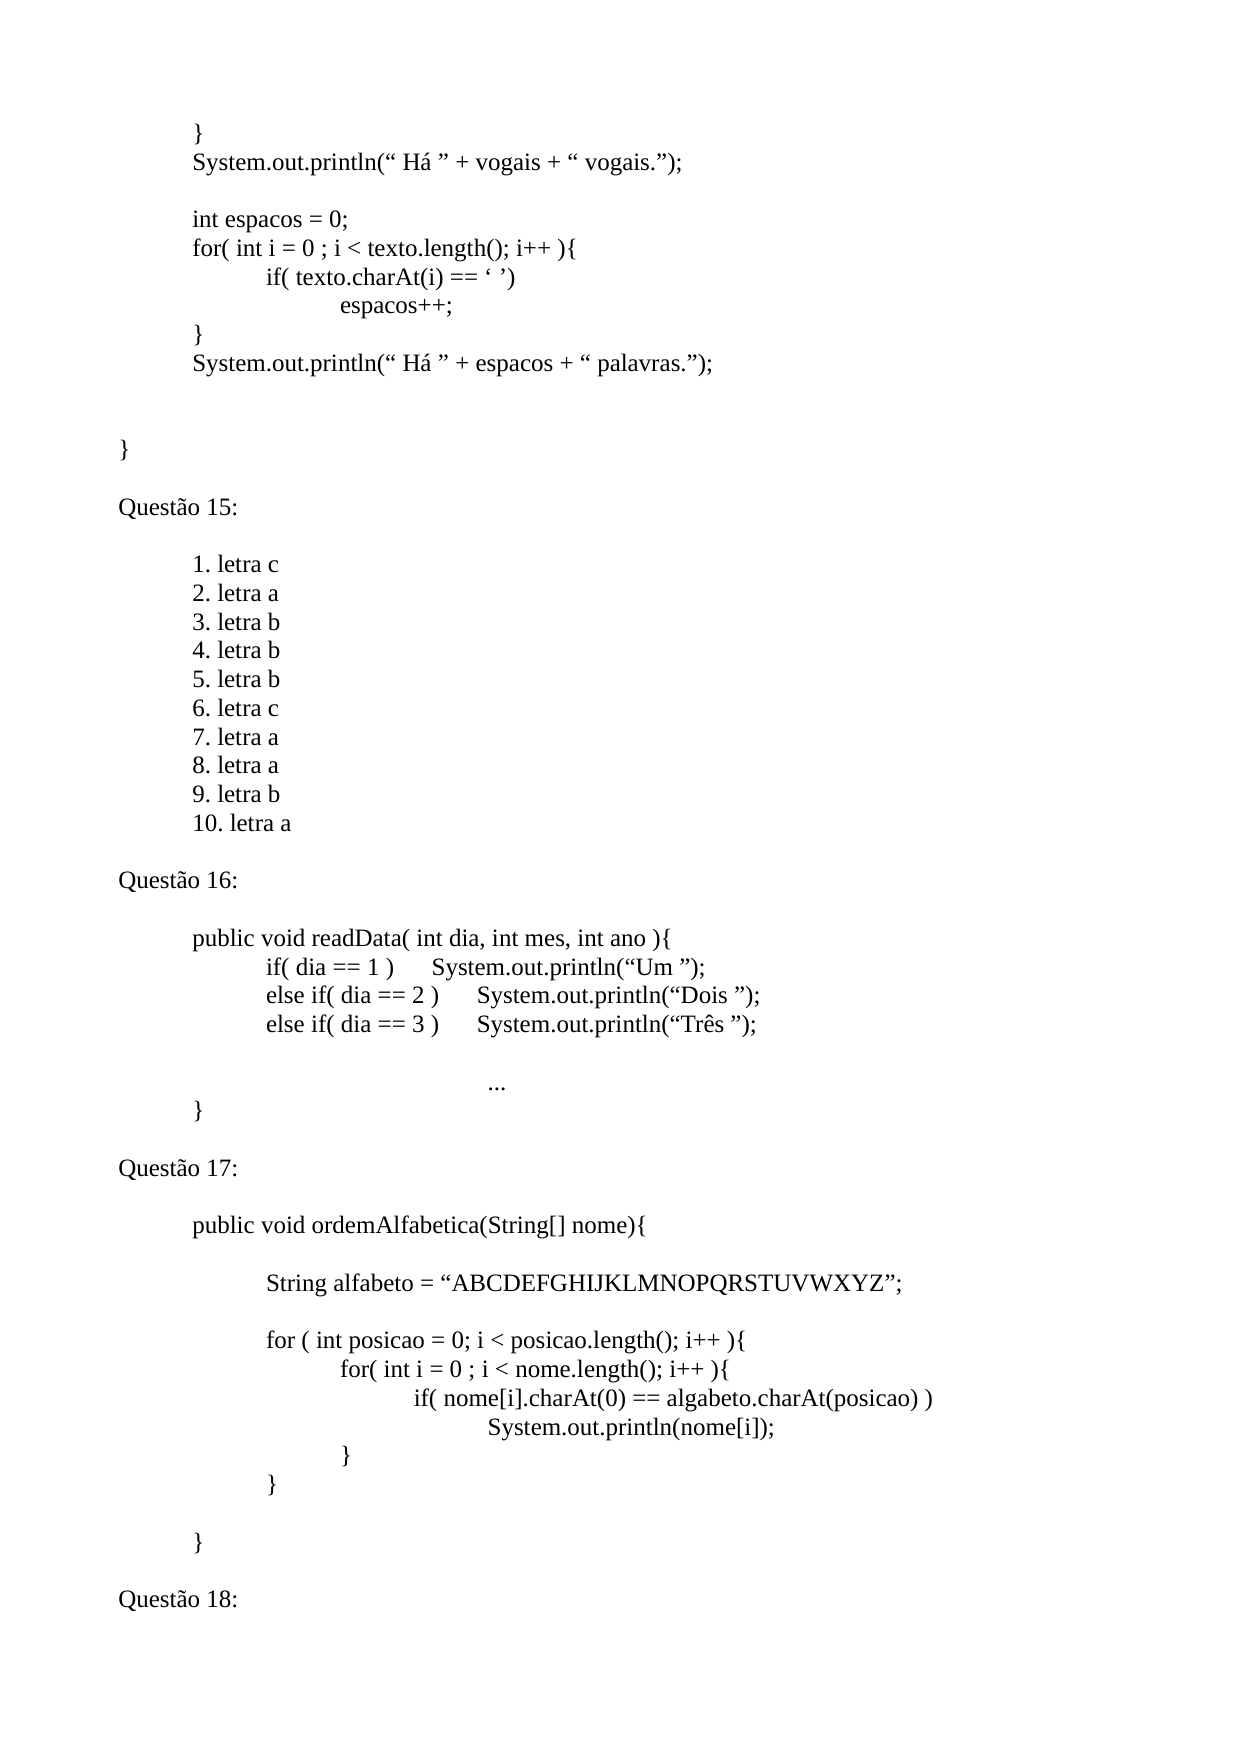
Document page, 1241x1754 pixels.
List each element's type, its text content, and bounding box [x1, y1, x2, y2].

text } [118, 1096, 1122, 1124]
text } [118, 1527, 1122, 1556]
text } [118, 118, 1122, 147]
text } [118, 1469, 1122, 1498]
text 2. letra a [118, 578, 1122, 607]
text if( texto.charAt(i) == ‘ ’) [118, 262, 1122, 291]
text String alfabeto = “ABCDEFGHIJKLMNOPQRSTUVWXYZ”; [118, 1268, 1122, 1297]
text ... [118, 1067, 1122, 1096]
text } [118, 1441, 1122, 1469]
text for( int i = 0 ; i < nome.length(); i++ ){ [118, 1354, 1122, 1383]
text 1. letra c [118, 549, 1122, 578]
text 8. letra a [118, 751, 1122, 779]
text if( nome[i].charAt(0) == algabeto.charAt(posicao) ) [118, 1383, 1122, 1412]
text 5. letra b [118, 664, 1122, 693]
text 9. letra b [118, 779, 1122, 808]
text System.out.println(“ Há ” + vogais + “ vogais.”); [118, 147, 1122, 176]
text Questão 15: [118, 492, 1122, 521]
text } [118, 319, 1122, 348]
text if( dia == 1 ) System.out.println(“Um ”); [118, 952, 1122, 981]
text 6. letra c [118, 693, 1122, 722]
text System.out.println(nome[i]); [118, 1412, 1122, 1441]
text Questão 18: [118, 1584, 1122, 1613]
text 4. letra b [118, 636, 1122, 664]
text int espacos = 0; [118, 204, 1122, 233]
text System.out.println(“ Há ” + espacos + “ palavras.”); [118, 348, 1122, 377]
text else if( dia == 3 ) System.out.println(“Três ”); [118, 1009, 1122, 1038]
text 7. letra a [118, 722, 1122, 751]
text public void readData( int dia, int mes, int ano ){ [118, 923, 1122, 952]
text for( int i = 0 ; i < texto.length(); i++ ){ [118, 233, 1122, 262]
text 3. letra b [118, 607, 1122, 636]
text Questão 17: [118, 1153, 1122, 1182]
text } [118, 434, 1122, 463]
text espacos++; [118, 291, 1122, 319]
text Questão 16: [118, 866, 1122, 894]
text for ( int posicao = 0; i < posicao.length(); i++ ){ [118, 1326, 1122, 1354]
text public void ordemAlfabetica(String[] nome){ [118, 1211, 1122, 1239]
text 10. letra a [118, 808, 1122, 837]
text else if( dia == 2 ) System.out.println(“Dois ”); [118, 981, 1122, 1009]
